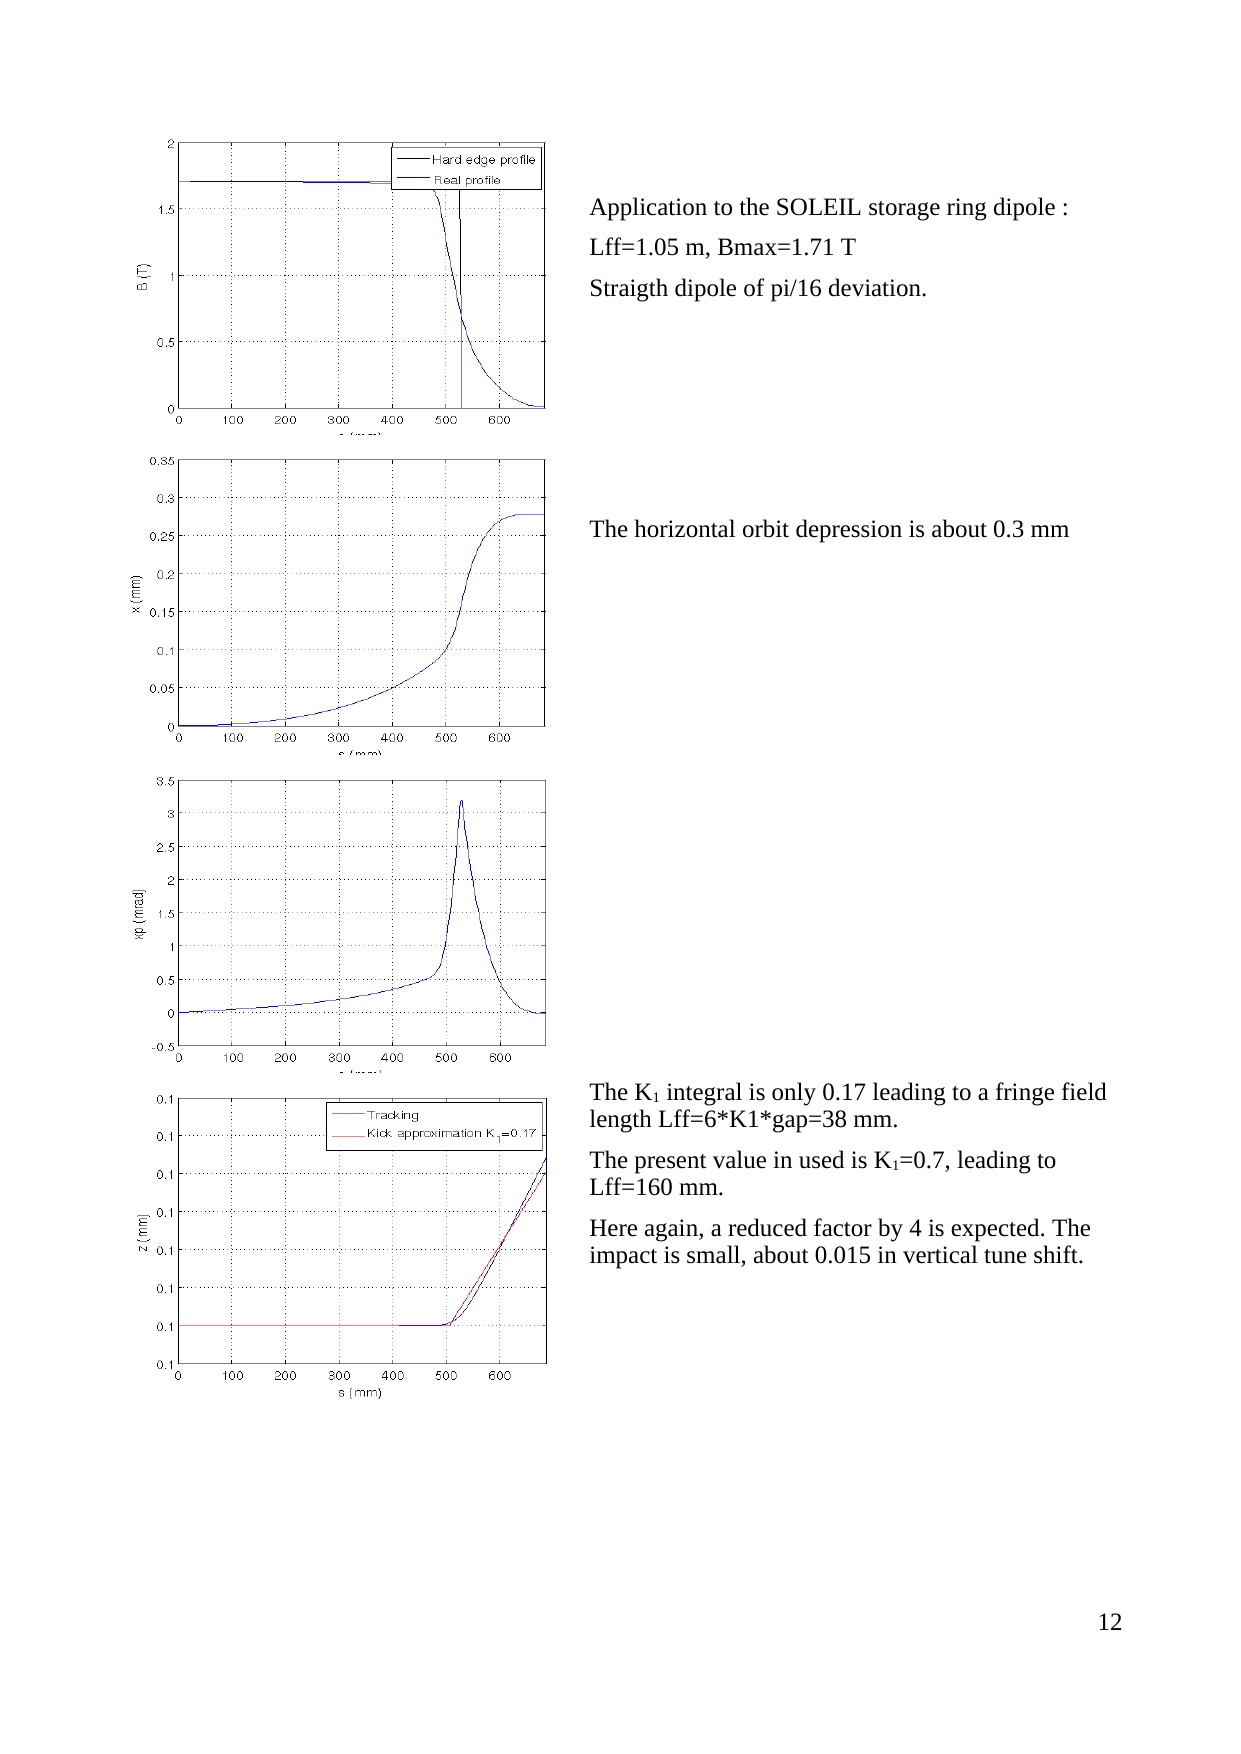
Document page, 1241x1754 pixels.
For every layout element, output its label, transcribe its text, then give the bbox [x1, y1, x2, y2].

text The K1 integral is only 0.17 leading to a fringe field length Lff=6*K1*gap=38 mm. [590, 1078, 1122, 1133]
text The horizontal orbit depression is about 0.3 mm [590, 515, 1122, 543]
text The present value in used is K1=0.7, leading to Lff=160 mm. [590, 1146, 1122, 1201]
text Here again, a reduced factor by 4 is expected. The impact is small, about 0.015 in vertical tune shift. [590, 1214, 1122, 1269]
text Lff=1.05 m, Bmax=1.71 T [590, 233, 1122, 261]
text Straigth dipole of pi/16 deviation. [590, 274, 1122, 301]
text Application to the SOLEIL storage ring dipole : [590, 193, 1122, 221]
picture [116, 118, 590, 1399]
